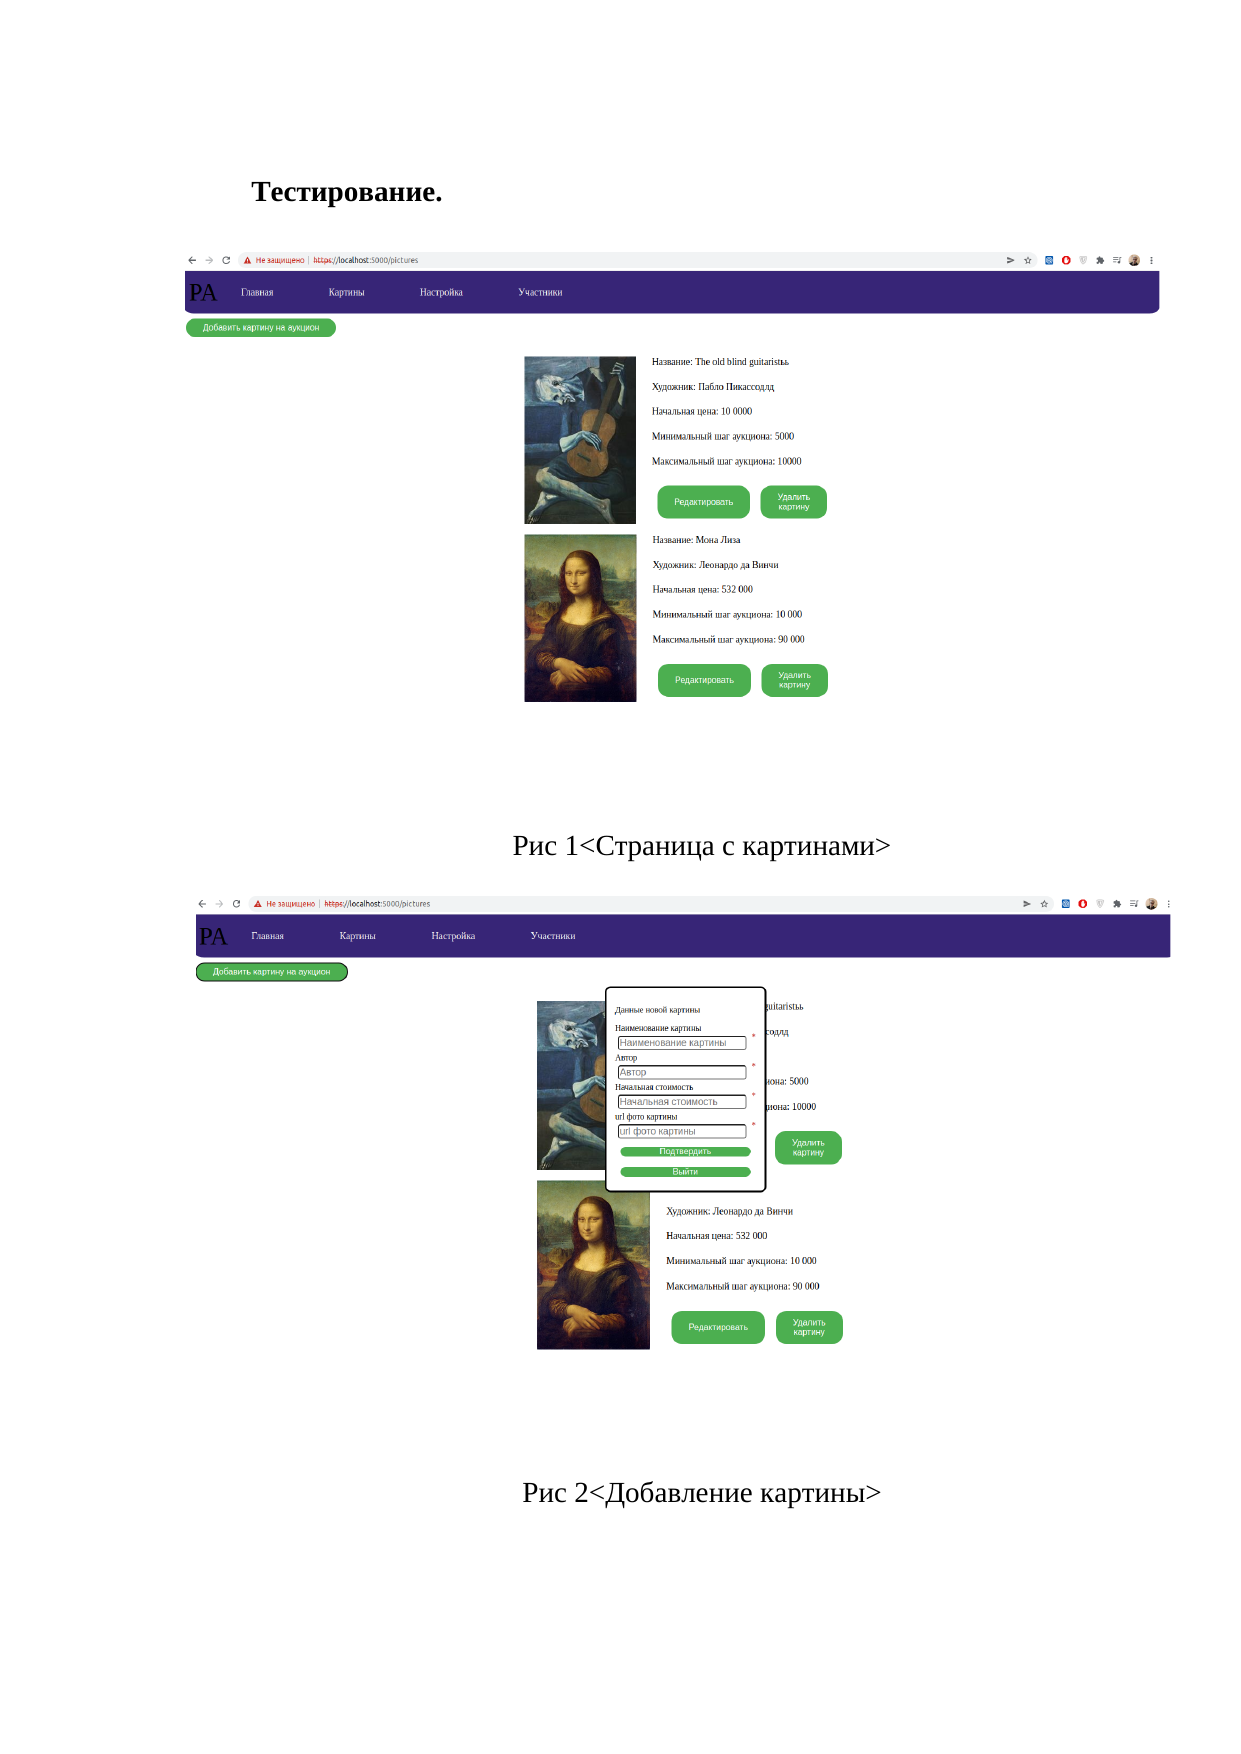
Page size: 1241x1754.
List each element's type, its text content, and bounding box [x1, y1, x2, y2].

picture [196, 895, 1171, 1436]
text Рис 1<Страница с картинами> [177, 231, 1152, 862]
text Тестирование. [177, 174, 1152, 208]
text Рис 2<Добавление картины> [177, 885, 1152, 1508]
picture [185, 252, 1160, 789]
